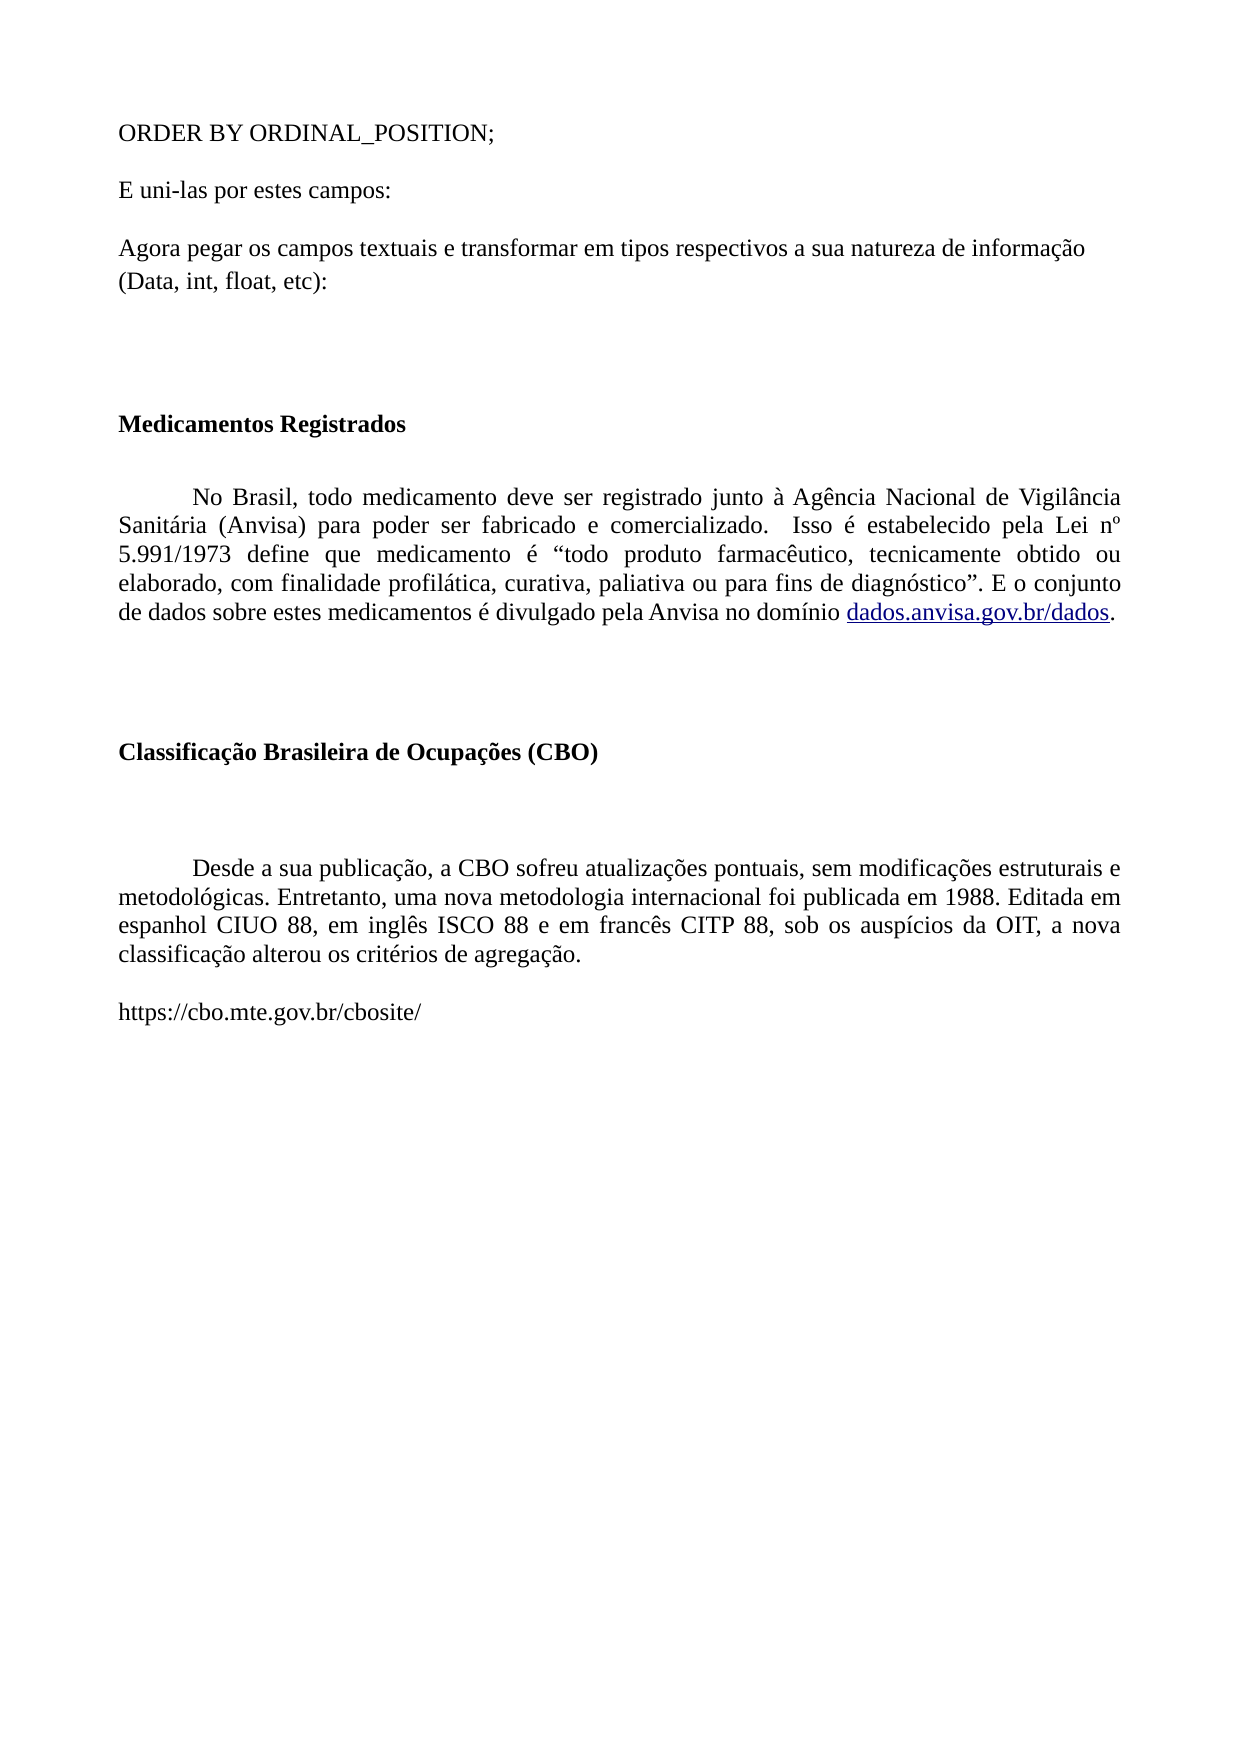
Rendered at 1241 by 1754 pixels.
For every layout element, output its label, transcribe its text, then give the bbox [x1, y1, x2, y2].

text https://cbo.mte.gov.br/cbosite/ [118, 997, 1122, 1026]
text Medicamentos Registrados [118, 409, 1122, 438]
text Classificação Brasileira de Ocupações (CBO) [118, 737, 1122, 765]
text Desde a sua publicação, a CBO sofreu atualizações pontuais, sem modificações estruturais e metodológicas. Entretanto, uma nova metodologia internacional foi publicada em 1988. Editada em espanhol CIUO 88, em inglês ISCO 88 e em francês CITP 88, sob os auspícios da OIT, a nova classificação alterou os critérios de agregação. [118, 853, 1122, 968]
text ORDER BY ORDINAL_POSITION; [118, 118, 1122, 147]
text Agora pegar os campos textuais e transformar em tipos respectivos a sua natureza de informação (Data, int, float, etc): [118, 233, 1122, 295]
text No Brasil, todo medicamento deve ser registrado junto à Agência Nacional de Vigilância Sanitária (Anvisa) para poder ser fabricado e comercializado. Isso é estabelecido pela Lei nº 5.991/1973 define que medicamento é “todo produto farmacêutico, tecnicamente obtido ou elaborado, com finalidade profilática, curativa, paliativa ou para fins de diagnóstico”. E o conjunto de dados sobre estes medicamentos é divulgado pela Anvisa no domínio dados.anvisa.gov.br/dados. [118, 482, 1122, 625]
text E uni-las por estes campos: [118, 176, 1122, 204]
